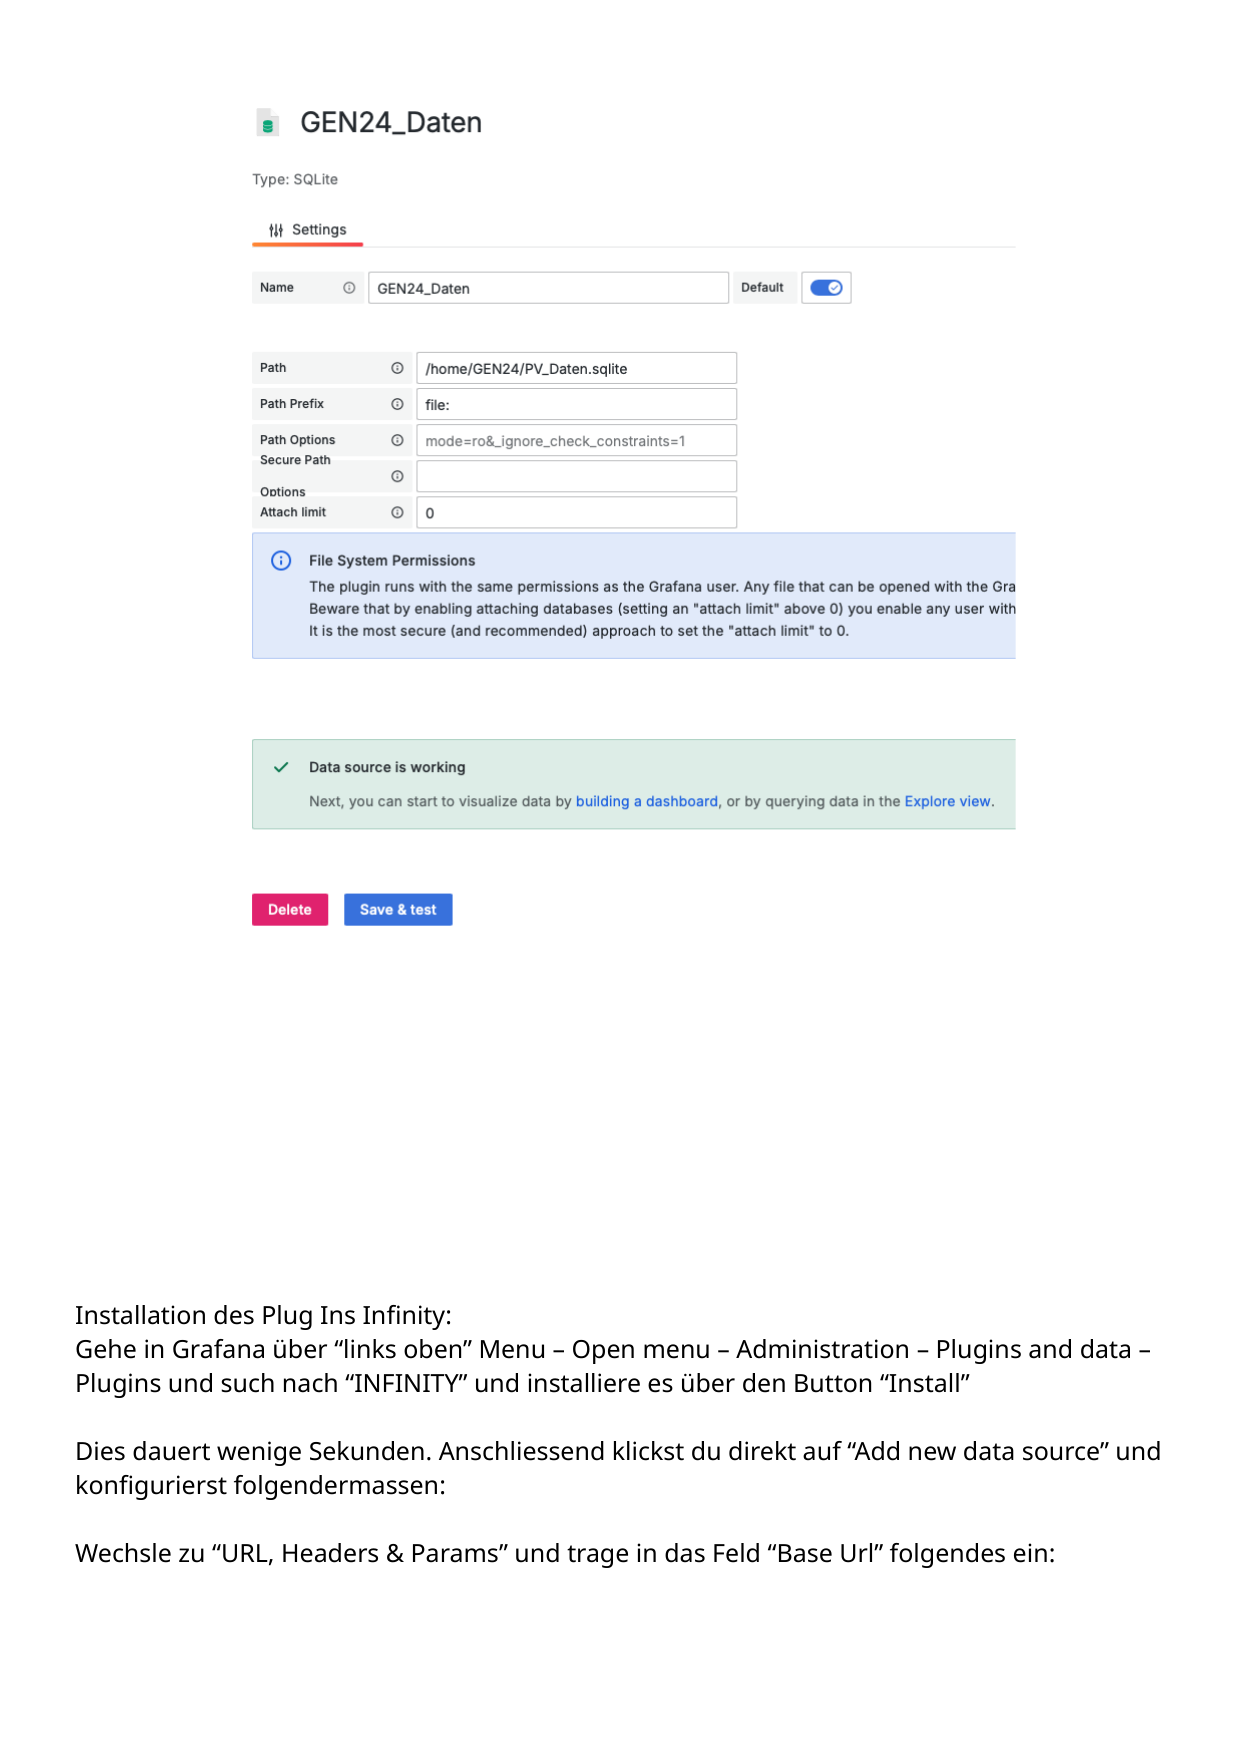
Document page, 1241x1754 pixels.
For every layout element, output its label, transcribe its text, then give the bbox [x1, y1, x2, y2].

text Dies dauert wenige Sekunden. Anschliessend klickst du direkt auf “Add new data source” und konfigurierst folgendermassen: [75, 1434, 1165, 1502]
text Gehe in Grafana über “links oben” Menu – Open menu – Administration – Plugins and data – Plugins und such nach “INFINITY” und installiere es über den Button “Install” [75, 1332, 1165, 1400]
text Installation des Plug Ins Infinity: [75, 1298, 1165, 1332]
text Wechsle zu “URL, Headers & Params” und trage in das Feld “Base Url” folgendes ein: [75, 1536, 1165, 1570]
